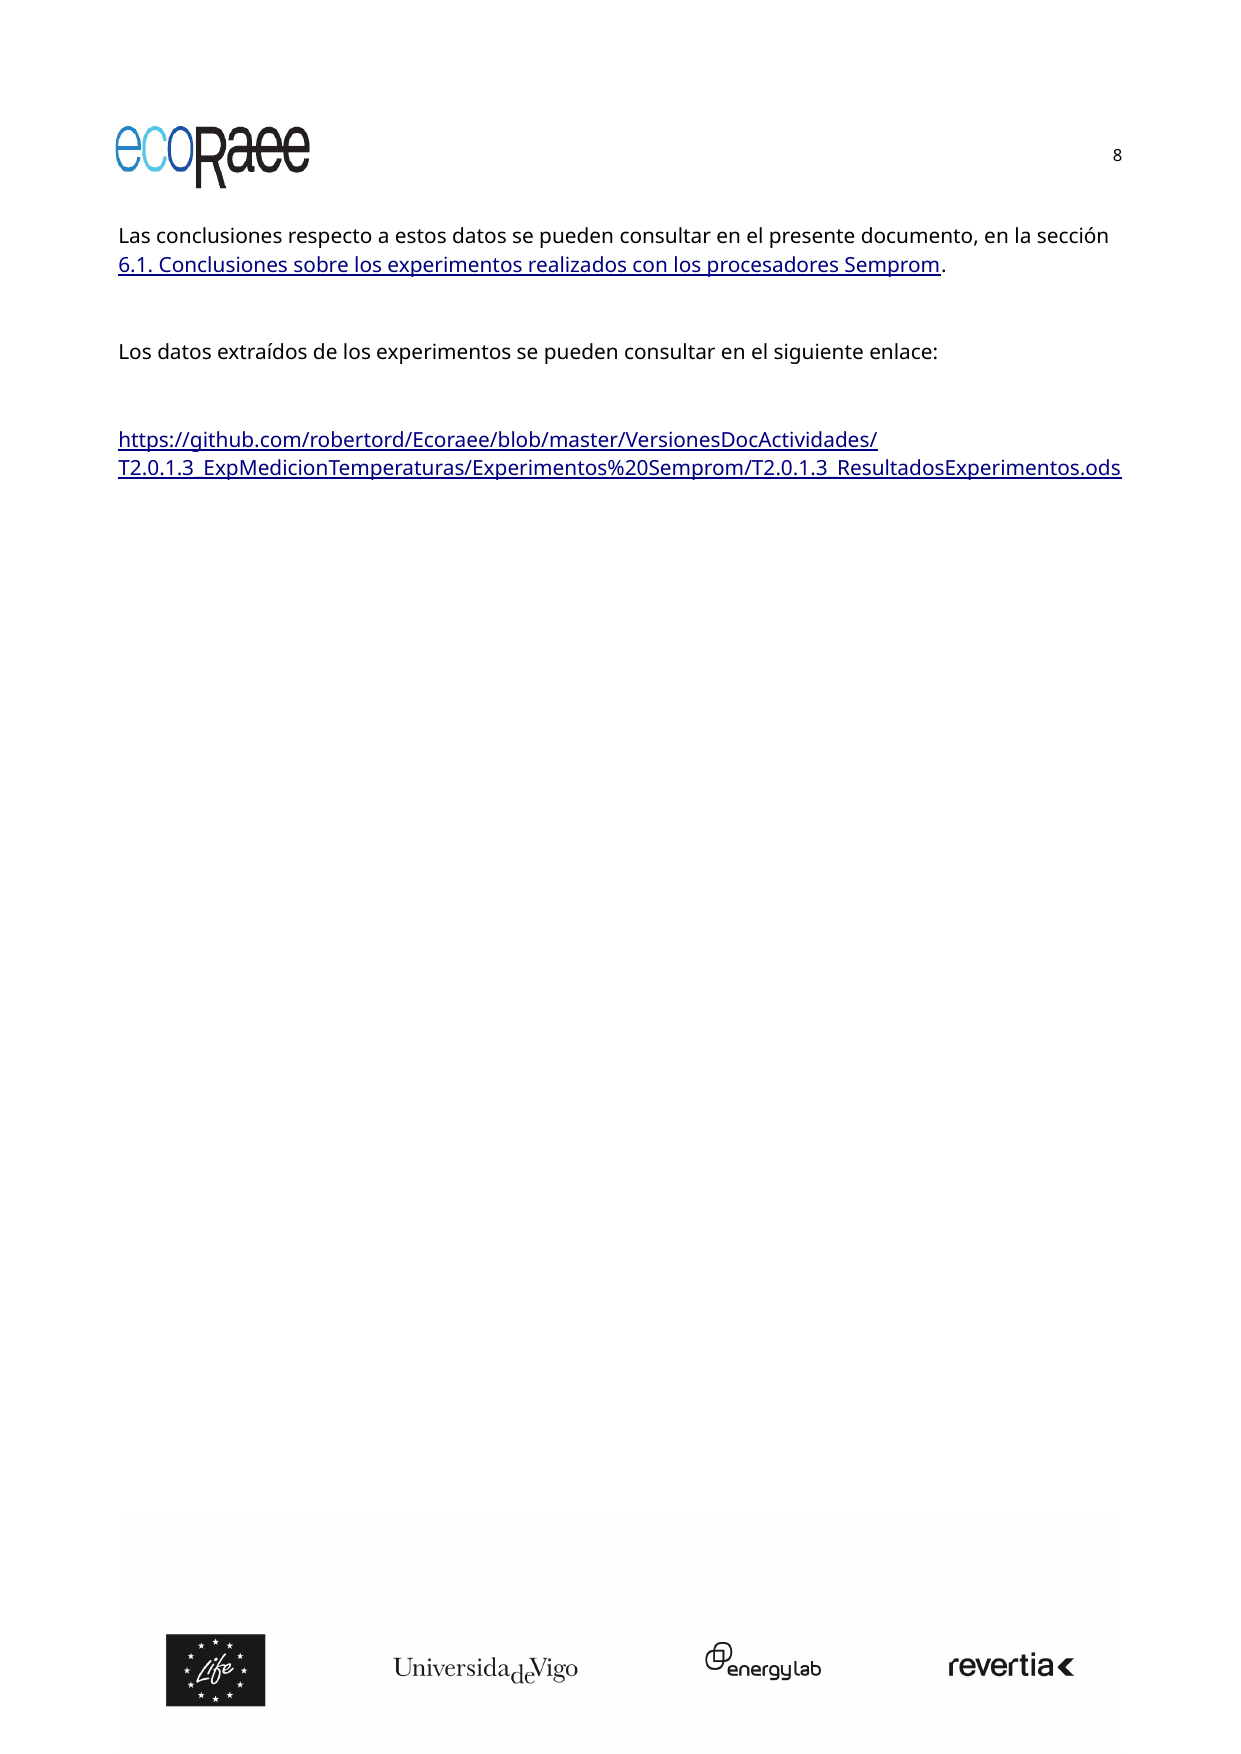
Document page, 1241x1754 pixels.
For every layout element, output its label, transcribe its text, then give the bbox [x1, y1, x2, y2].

picture [114, 124, 311, 190]
text Los datos extraídos de los experimentos se pueden consultar en el siguiente enlace: [118, 337, 1122, 366]
text https://github.com/robertord/Ecoraee/blob/master/VersionesDocActividades/T2.0.1.3_ExpMedicionTemperaturas/Experimentos%20Semprom/T2.0.1.3_ResultadosExperimentos.ods [118, 425, 1122, 477]
text Las conclusiones respecto a estos datos se pueden consultar en el presente documento, en la sección 6.1. Conclusiones sobre los experimentos realizados con los procesadores Semprom. [118, 221, 1122, 278]
picture [118, 1514, 1123, 1754]
